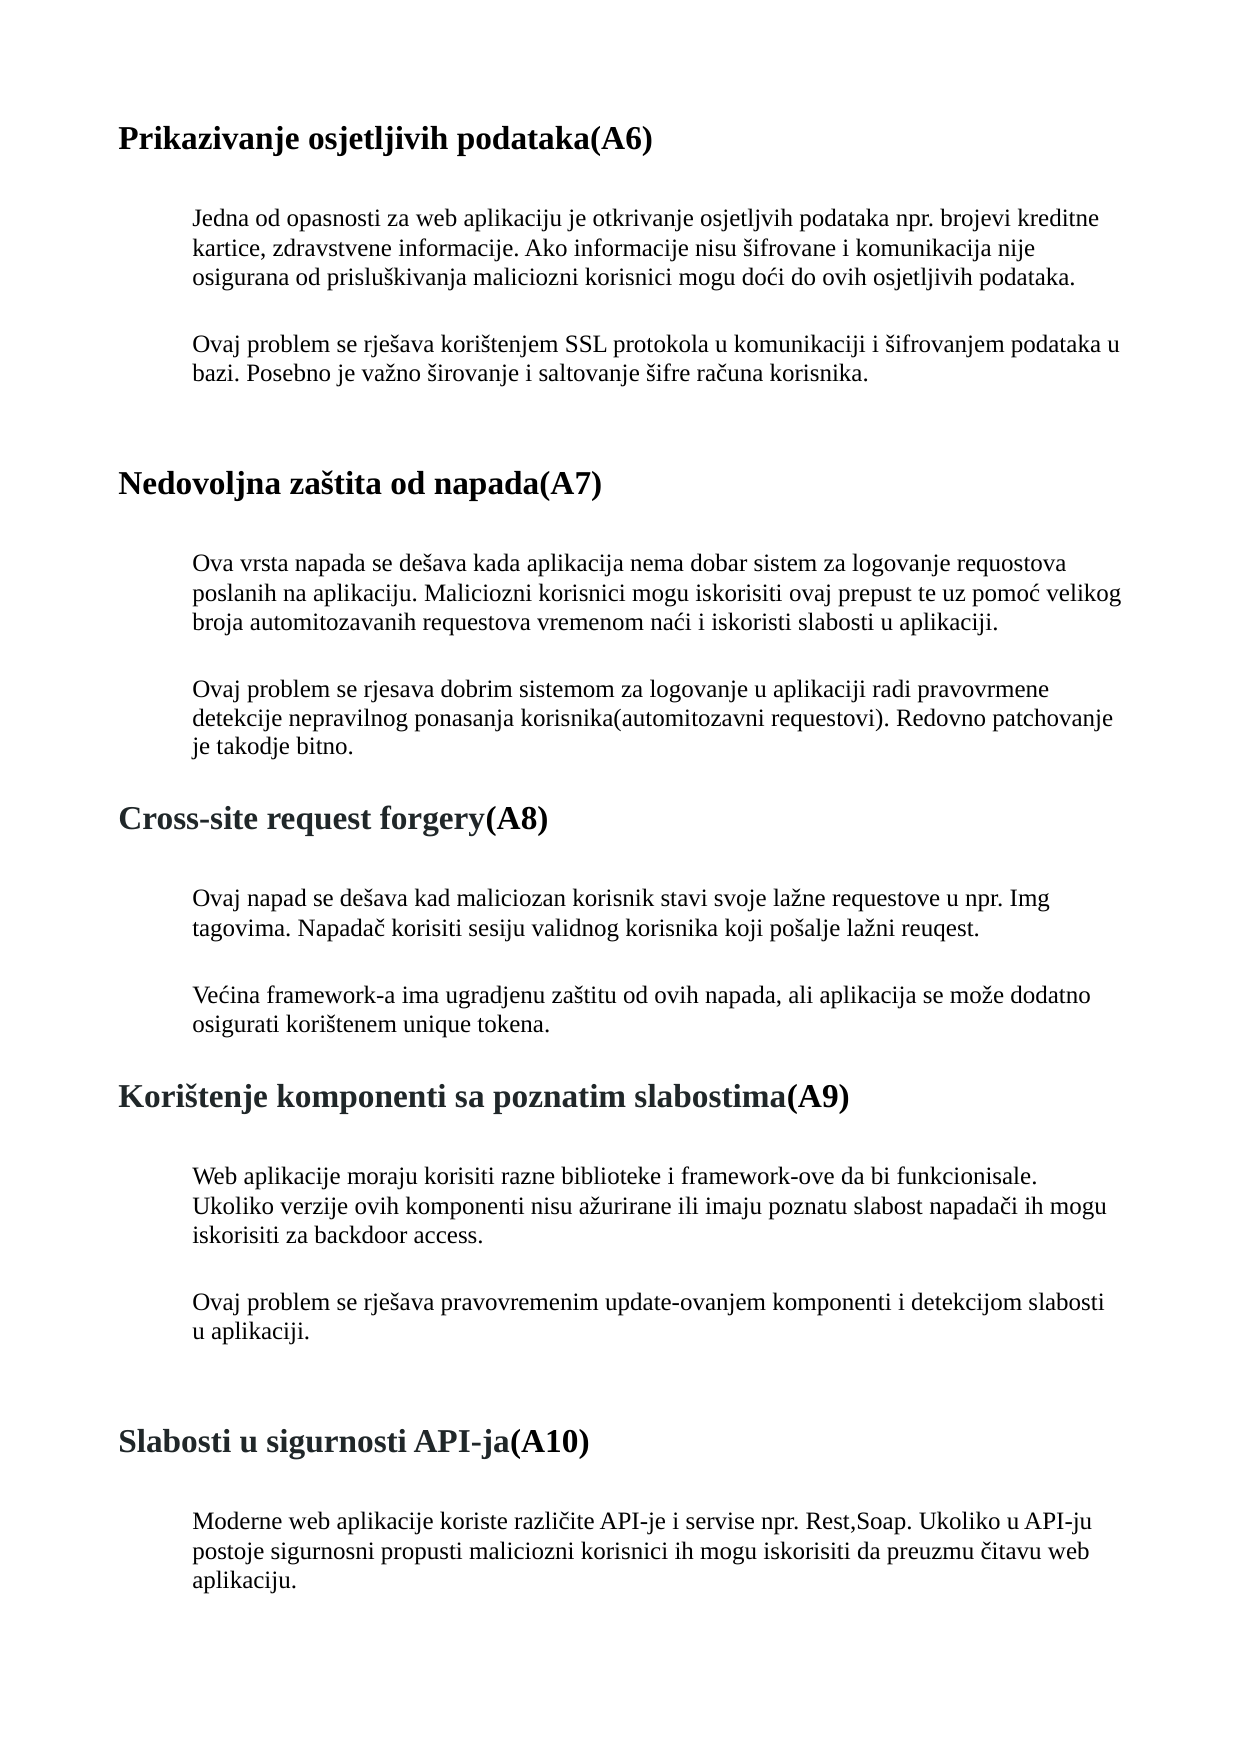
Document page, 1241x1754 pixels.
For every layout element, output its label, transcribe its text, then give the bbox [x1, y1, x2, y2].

text Ovaj problem se rješava korištenjem SSL protokola u komunikaciji i šifrovanjem podataka u bazi. Posebno je važno širovanje i saltovanje šifre računa korisnika. [118, 329, 1122, 386]
text Ovaj problem se rjesava dobrim sistemom za logovanje u aplikaciji radi pravovrmene detekcije nepravilnog ponasanja korisnika(automitozavni requestovi). Redovno patchovanje je takodje bitno. [118, 674, 1122, 760]
text Ovaj napad se dešava kad maliciozan korisnik stavi svoje lažne requestove u npr. Img tagovima. Napadač korisiti sesiju validnog korisnika koji pošalje lažni reuqest. [118, 875, 1122, 942]
text Jedna od opasnosti za web aplikaciju je otkrivanje osjetljvih podataka npr. brojevi kreditne kartice, zdravstvene informacije. Ako informacije nisu šifrovane i komunikacija nije osigurana od prisluškivanja maliciozni korisnici mogu doći do ovih osjetljivih podataka. [118, 195, 1122, 291]
text Korištenje komponenti sa poznatim slabostima(A9) [118, 1076, 1122, 1115]
text Slabosti u sigurnosti API-ja(A10) [118, 1421, 1122, 1460]
text Nedovoljna zaštita od napada(A7) [118, 463, 1122, 501]
text Ovaj problem se rješava pravovremenim update-ovanjem komponenti i detekcijom slabosti u aplikaciji. [118, 1287, 1122, 1345]
text Moderne web aplikacije koriste različite API-je i servise npr. Rest,Soap. Ukoliko u API-ju postoje sigurnosni propusti maliciozni korisnici ih mogu iskorisiti da preuzmu čitavu web aplikaciju. [118, 1498, 1122, 1594]
text Prikazivanje osjetljivih podataka(A6) [118, 118, 1122, 156]
text Web aplikacije moraju korisiti razne biblioteke i framework-ove da bi funkcionisale. Ukoliko verzije ovih komponenti nisu ažurirane ili imaju poznatu slabost napadači ih mogu iskorisiti za backdoor access. [118, 1153, 1122, 1249]
text Većina framework-a ima ugradjenu zaštitu od ovih napada, ali aplikacija se može dodatno osigurati korištenem unique tokena. [118, 981, 1122, 1038]
text Cross-site request forgery(A8) [118, 798, 1122, 837]
text Ova vrsta napada se dešava kada aplikacija nema dobar sistem za logovanje requostova poslanih na aplikaciju. Maliciozni korisnici mogu iskorisiti ovaj prepust te uz pomoć velikog broja automitozavanih requestova vremenom naći i iskoristi slabosti u aplikaciji. [118, 540, 1122, 636]
